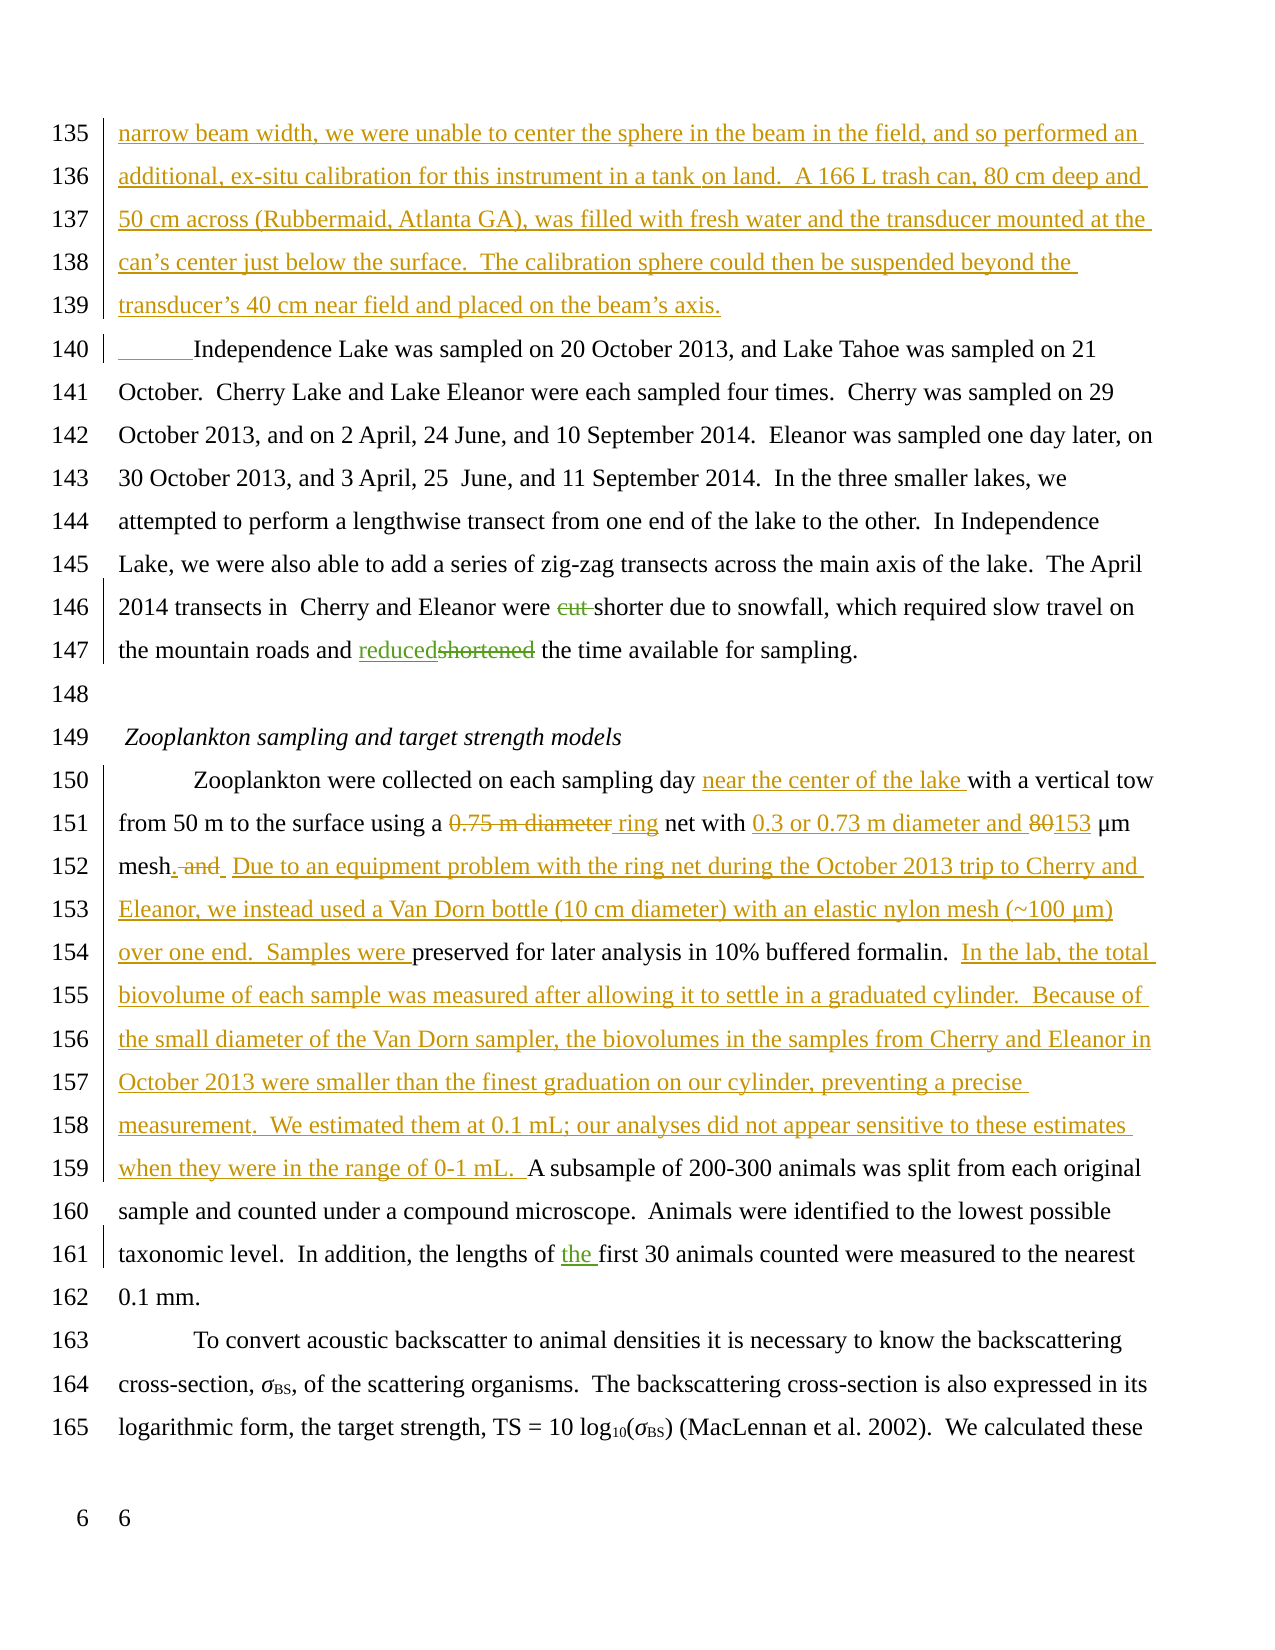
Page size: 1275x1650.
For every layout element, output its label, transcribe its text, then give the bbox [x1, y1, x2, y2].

text To convert acoustic backscatter to animal densities it is necessary to know the backscattering cross-section, σBS, of the scattering organisms. The backscattering cross-section is also expressed in its logarithmic form, the target strength, TS = 10 log10(σBS) (MacLennan et al. 2002)⁠. We calculated these [118, 1326, 1157, 1441]
text Both systems were calibrated in Lake Tahoe on 21 October 2013 with a 38.1 mm tungsten carbide standard target sphere (Foote et al. 1987)⁠. Because of the 710 kHz transducer’s narrow beam width, we were unable to center the sphere in the beam in the field, and so performed an additional, ex-situ calibration for this instrument in a tank on land. A 166 L trash can, 80 cm deep and 50 cm across (Rubbermaid, Atlanta GA), was filled with fresh water and the transducer mounted at the can’s center just below the surface. The calibration sphere could then be suspended beyond the transducer’s 40 cm near field and placed on the beam’s axis. [118, 118, 1157, 319]
text Zooplankton were collected on each sampling day near the center of the lake with a vertical tow from 50 m to the surface using a ring net with 0.3 or 0.73 m diameter and 153 μm mesh. Due to an equipment problem with the ring net during the October 2013 trip to Cherry and Eleanor, we instead used a Van Dorn bottle (10 cm diameter) with an elastic nylon mesh (~100 μm) over one end. Samples were preserved for later analysis in 10% buffered formalin. In the lab, the total biovolume of each sample was measured after allowing it to settle in a graduated cylinder. Because of the small diameter of the Van Dorn sampler, the biovolumes in the samples from Cherry and Eleanor in October 2013 were smaller than the finest graduation on our cylinder, preventing a precise measurement. We estimated them at 0.1 mL; our analyses did not appear sensitive to these estimates when they were in the range of 0-1 mL. A subsample of 200-300 animals was split from each original sample and counted under a compound microscope. Animals were identified to the lowest possible taxonomic level. In addition, the lengths of the first 30 animals counted were measured to the nearest 0.1 mm. [118, 765, 1157, 1311]
text Independence Lake was sampled on 20 October 2013, and Lake Tahoe was sampled on 21 October. Cherry Lake and Lake Eleanor were each sampled four times. Cherry was sampled on 29 October 2013, and on 2 April, 24 June, and 10 September 2014. Eleanor was sampled one day later, on 30 October 2013, and 3 April, 25 June, and 11 September 2014. In the three smaller lakes, we attempted to perform a lengthwise transect from one end of the lake to the other. In Independence Lake, we were also able to add a series of zig-zag transects across the main axis of the lake. The April 2014 transects in Cherry and Eleanor were shorter due to snowfall, which required slow travel on the mountain roads and reduced the time available for sampling. [118, 334, 1157, 664]
text Zooplankton sampling and target strength models [118, 722, 1157, 751]
